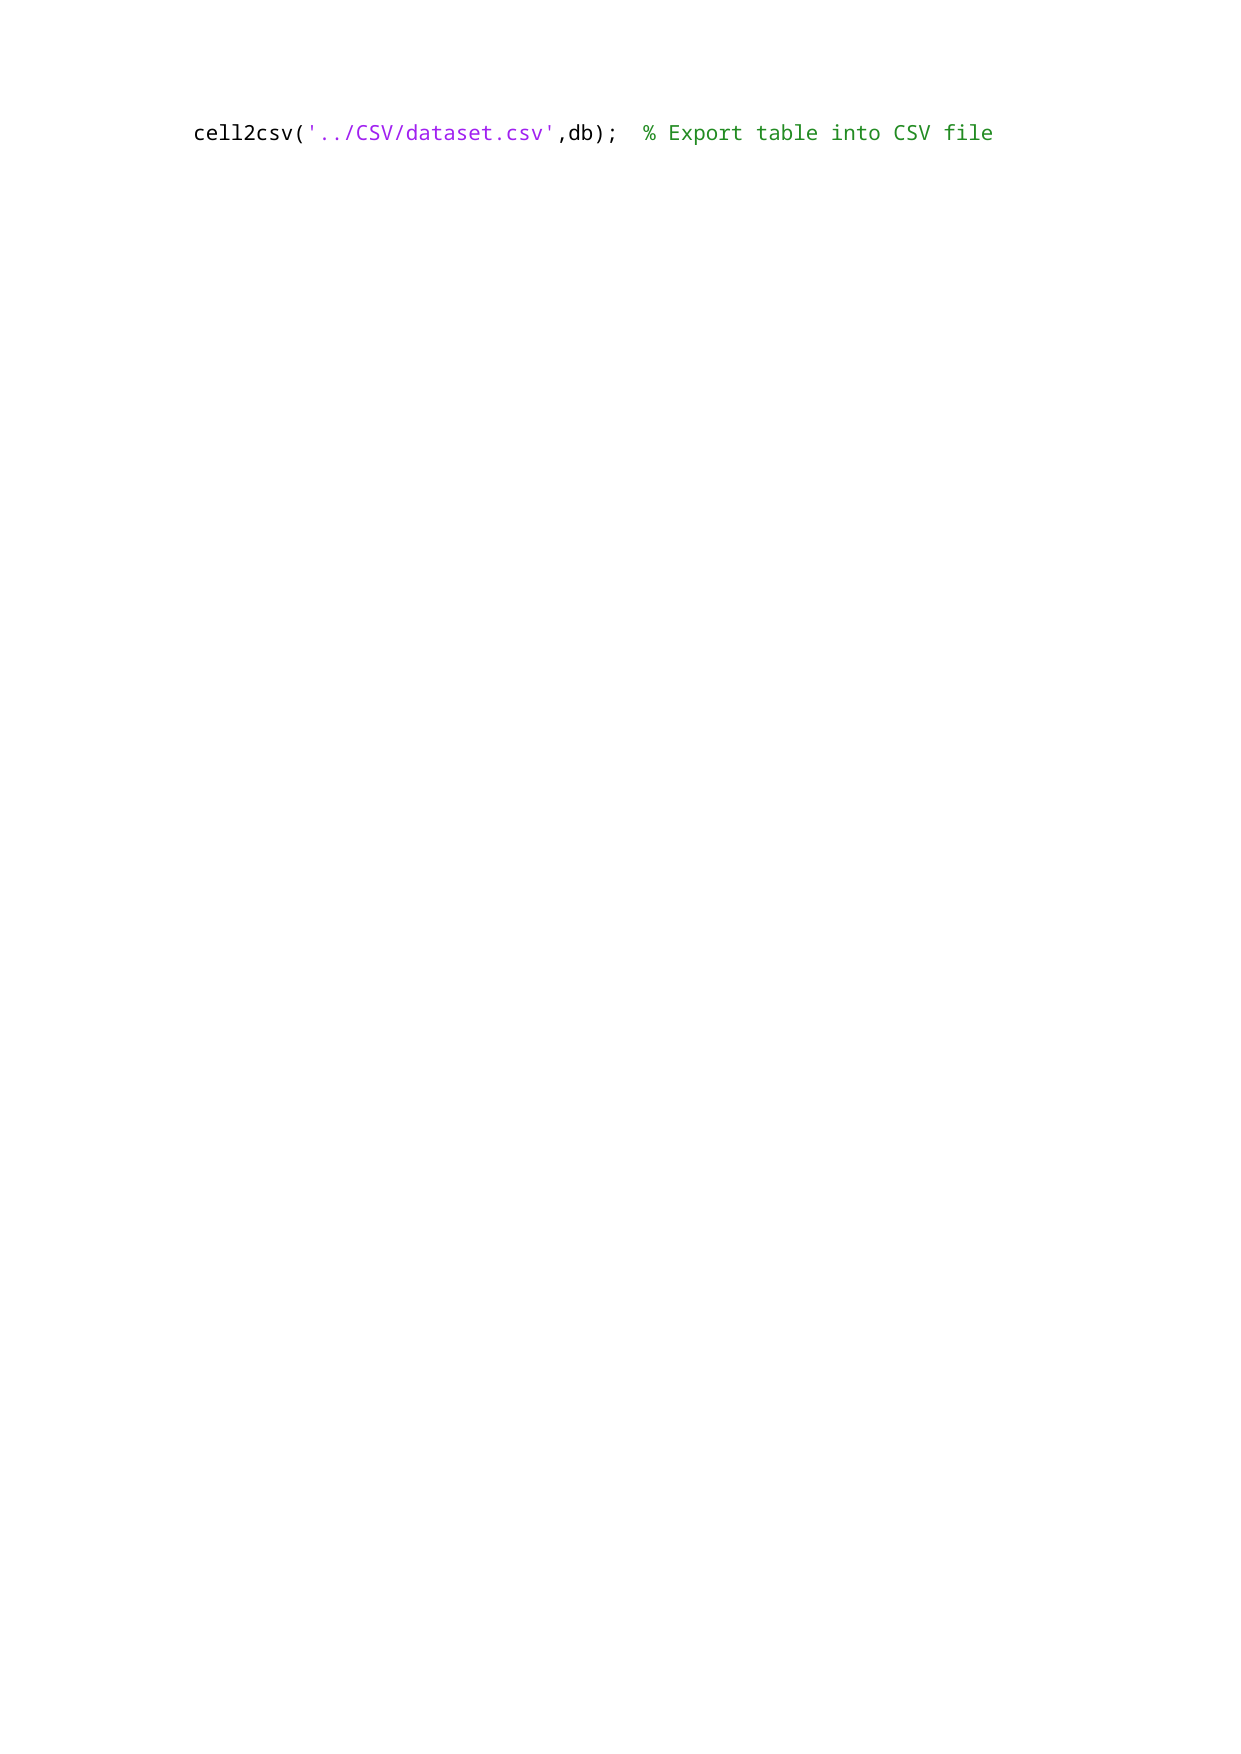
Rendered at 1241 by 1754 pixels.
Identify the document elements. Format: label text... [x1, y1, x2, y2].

text cell2csv('../CSV/dataset.csv',db); % Export table into CSV file [118, 118, 1122, 147]
